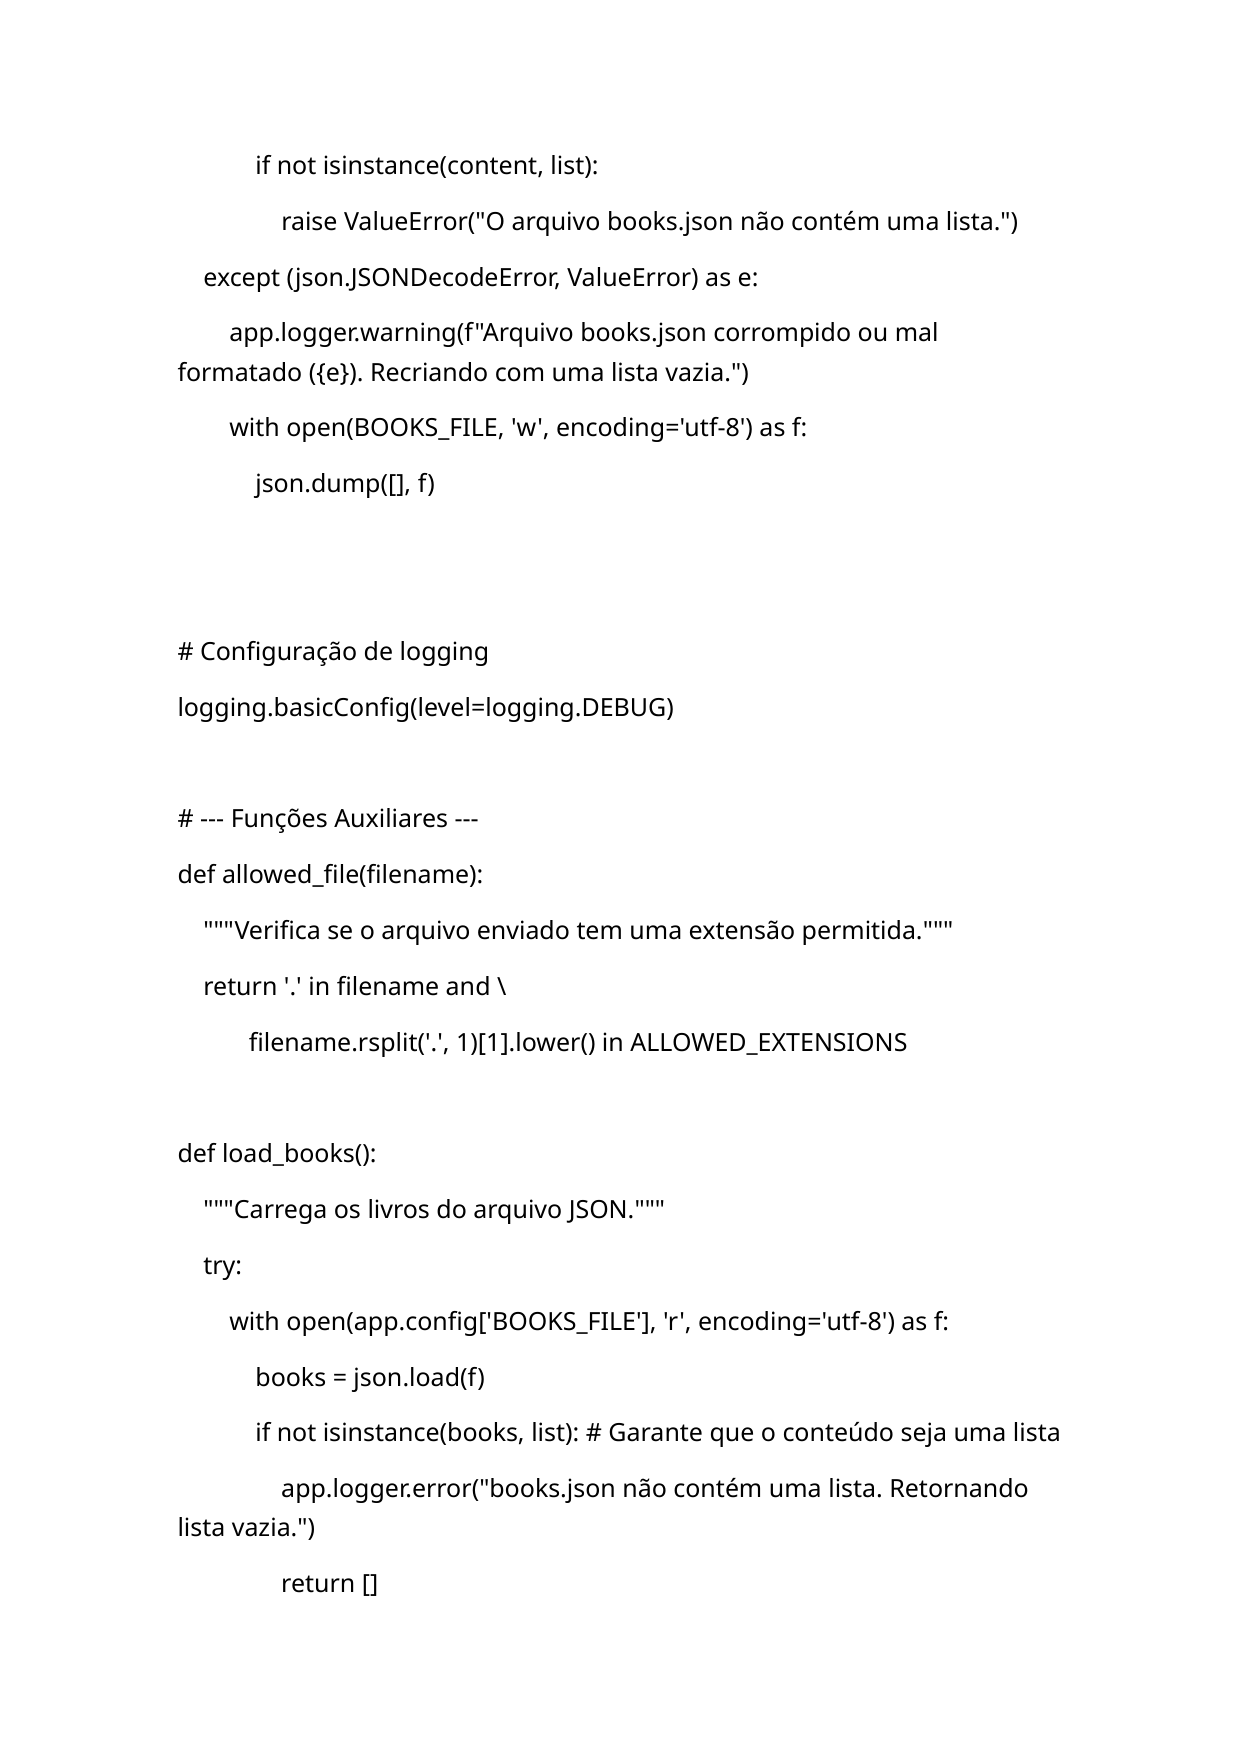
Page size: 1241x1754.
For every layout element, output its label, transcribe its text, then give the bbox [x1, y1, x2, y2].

text try: [177, 1248, 1063, 1282]
text # Configuração de logging [177, 633, 1063, 667]
text def load_books(): [177, 1136, 1063, 1170]
text with open(BOOKS_FILE, 'w', encoding='utf-8') as f: [177, 410, 1063, 444]
text return '.' in filename and \ [177, 968, 1063, 1002]
text if not isinstance(content, list): [177, 148, 1063, 182]
text json.dump([], f) [177, 466, 1063, 500]
text """Verifica se o arquivo enviado tem uma extensão permitida.""" [177, 913, 1063, 947]
text filename.rsplit('.', 1)[1].lower() in ALLOWED_EXTENSIONS [177, 1024, 1063, 1058]
text def allowed_file(filename): [177, 857, 1063, 891]
text logging.basicConfig(level=logging.DEBUG) [177, 689, 1063, 723]
text # --- Funções Auxiliares --- [177, 801, 1063, 835]
text app.logger.warning(f"Arquivo books.json corrompido ou mal formatado ({e}). Recriando com uma lista vazia.") [177, 315, 1063, 388]
text app.logger.error("books.json não contém uma lista. Retornando lista vazia.") [177, 1471, 1063, 1544]
text return [] [177, 1566, 1063, 1600]
text except (json.JSONDecodeError, ValueError) as e: [177, 259, 1063, 293]
text books = json.load(f) [177, 1359, 1063, 1393]
text if not isinstance(books, list): # Garante que o conteúdo seja uma lista [177, 1415, 1063, 1449]
text with open(app.config['BOOKS_FILE'], 'r', encoding='utf-8') as f: [177, 1303, 1063, 1337]
text raise ValueError("O arquivo books.json não contém uma lista.") [177, 203, 1063, 237]
text """Carrega os livros do arquivo JSON.""" [177, 1192, 1063, 1226]
